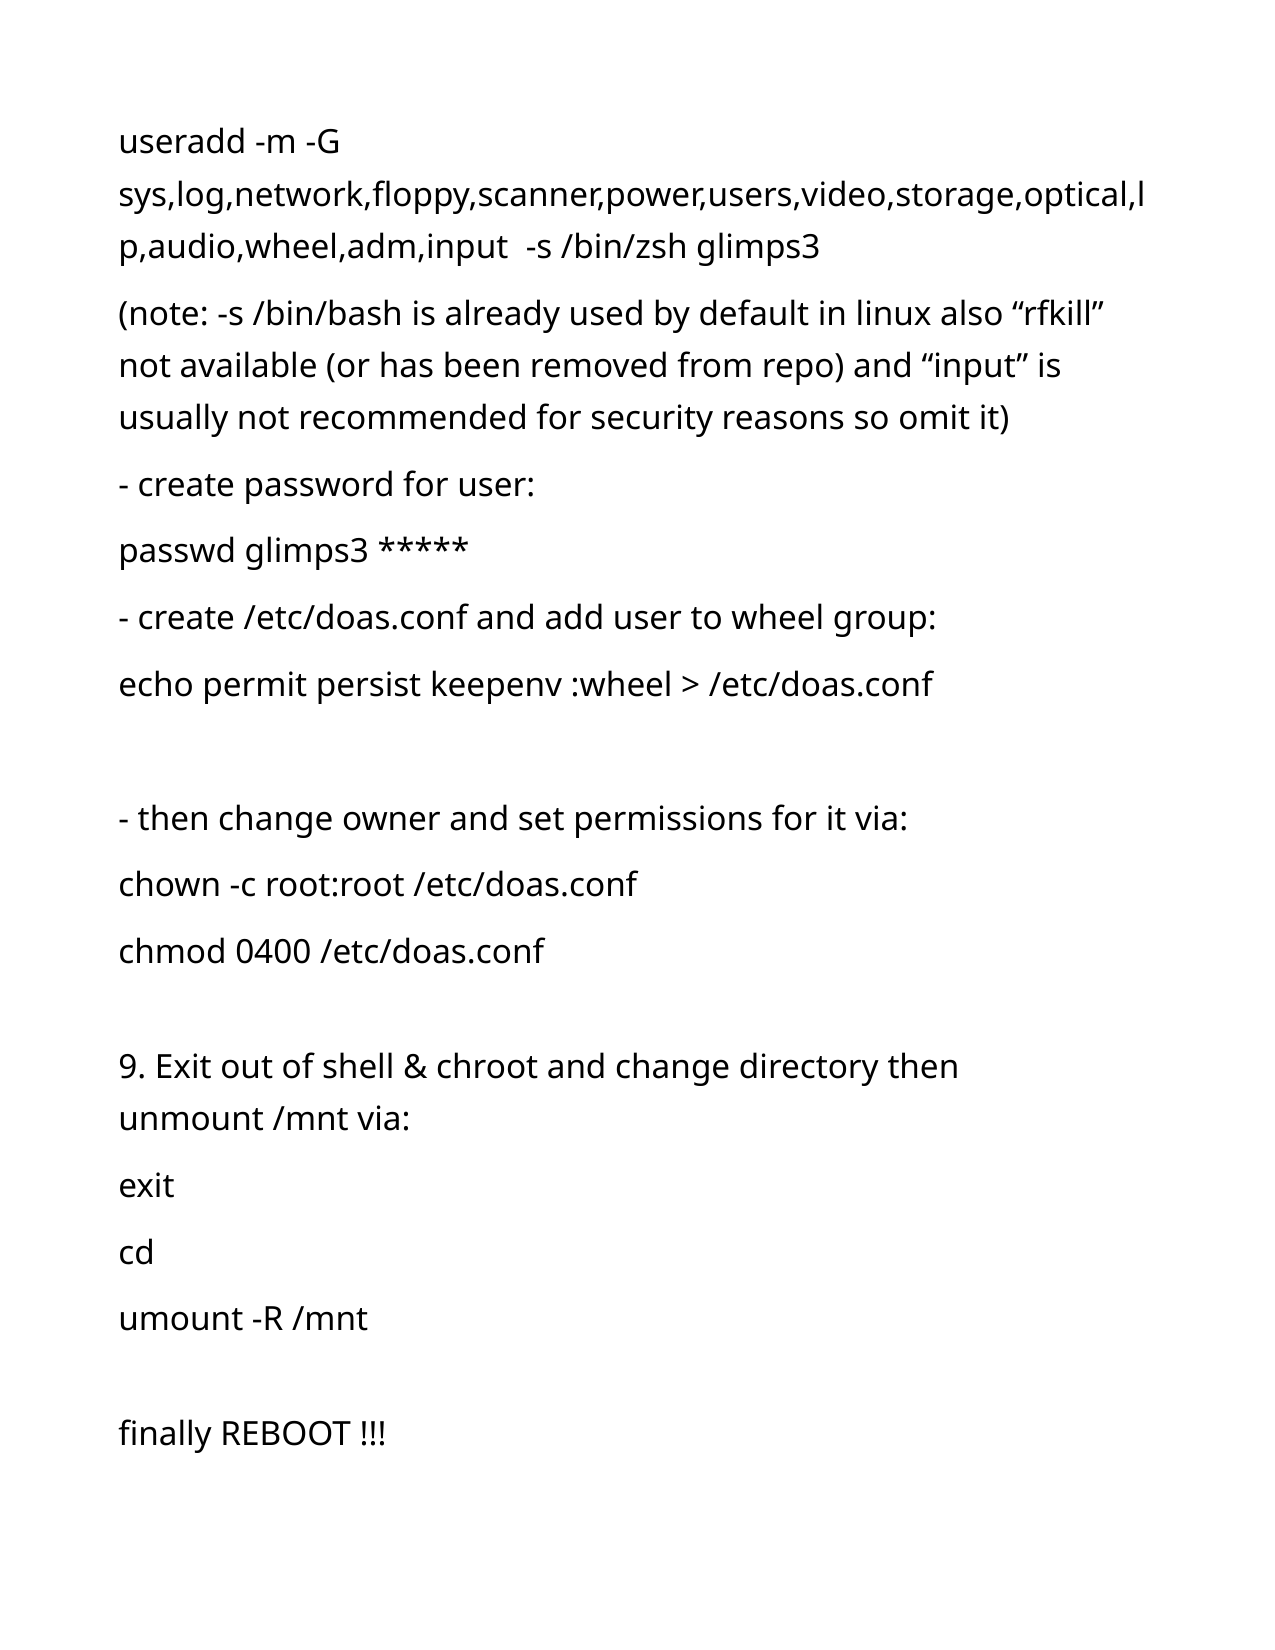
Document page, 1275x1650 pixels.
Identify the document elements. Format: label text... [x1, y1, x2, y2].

text 9. Exit out of shell & chroot and change directory then unmount /mnt via: [118, 1043, 1157, 1140]
text (note: -s /bin/bash is already used by default in linux also “rfkill” not available (or has been removed from repo) and “input” is usually not recommended for security reasons so omit it) [118, 289, 1157, 439]
text cd [118, 1228, 1157, 1274]
text finally REBOOT !!! [118, 1410, 1157, 1456]
text passwd glimps3 ***** [118, 527, 1157, 573]
text chown -c root:root /etc/doas.conf [118, 861, 1157, 906]
text chmod 0400 /etc/doas.conf [118, 928, 1157, 973]
text - create /etc/doas.conf and add user to wheel group: [118, 594, 1157, 639]
text useradd -m -G sys,log,network,floppy,scanner,power,users,video,storage,optical,lp,audio,wheel,adm,input -s /bin/zsh glimps3 [118, 118, 1157, 268]
text umount -R /mnt [118, 1295, 1157, 1341]
text exit [118, 1162, 1157, 1207]
text echo permit persist keepenv :wheel > /etc/doas.conf [118, 661, 1157, 706]
text - create password for user: [118, 460, 1157, 506]
text - then change owner and set permissions for it via: [118, 794, 1157, 840]
